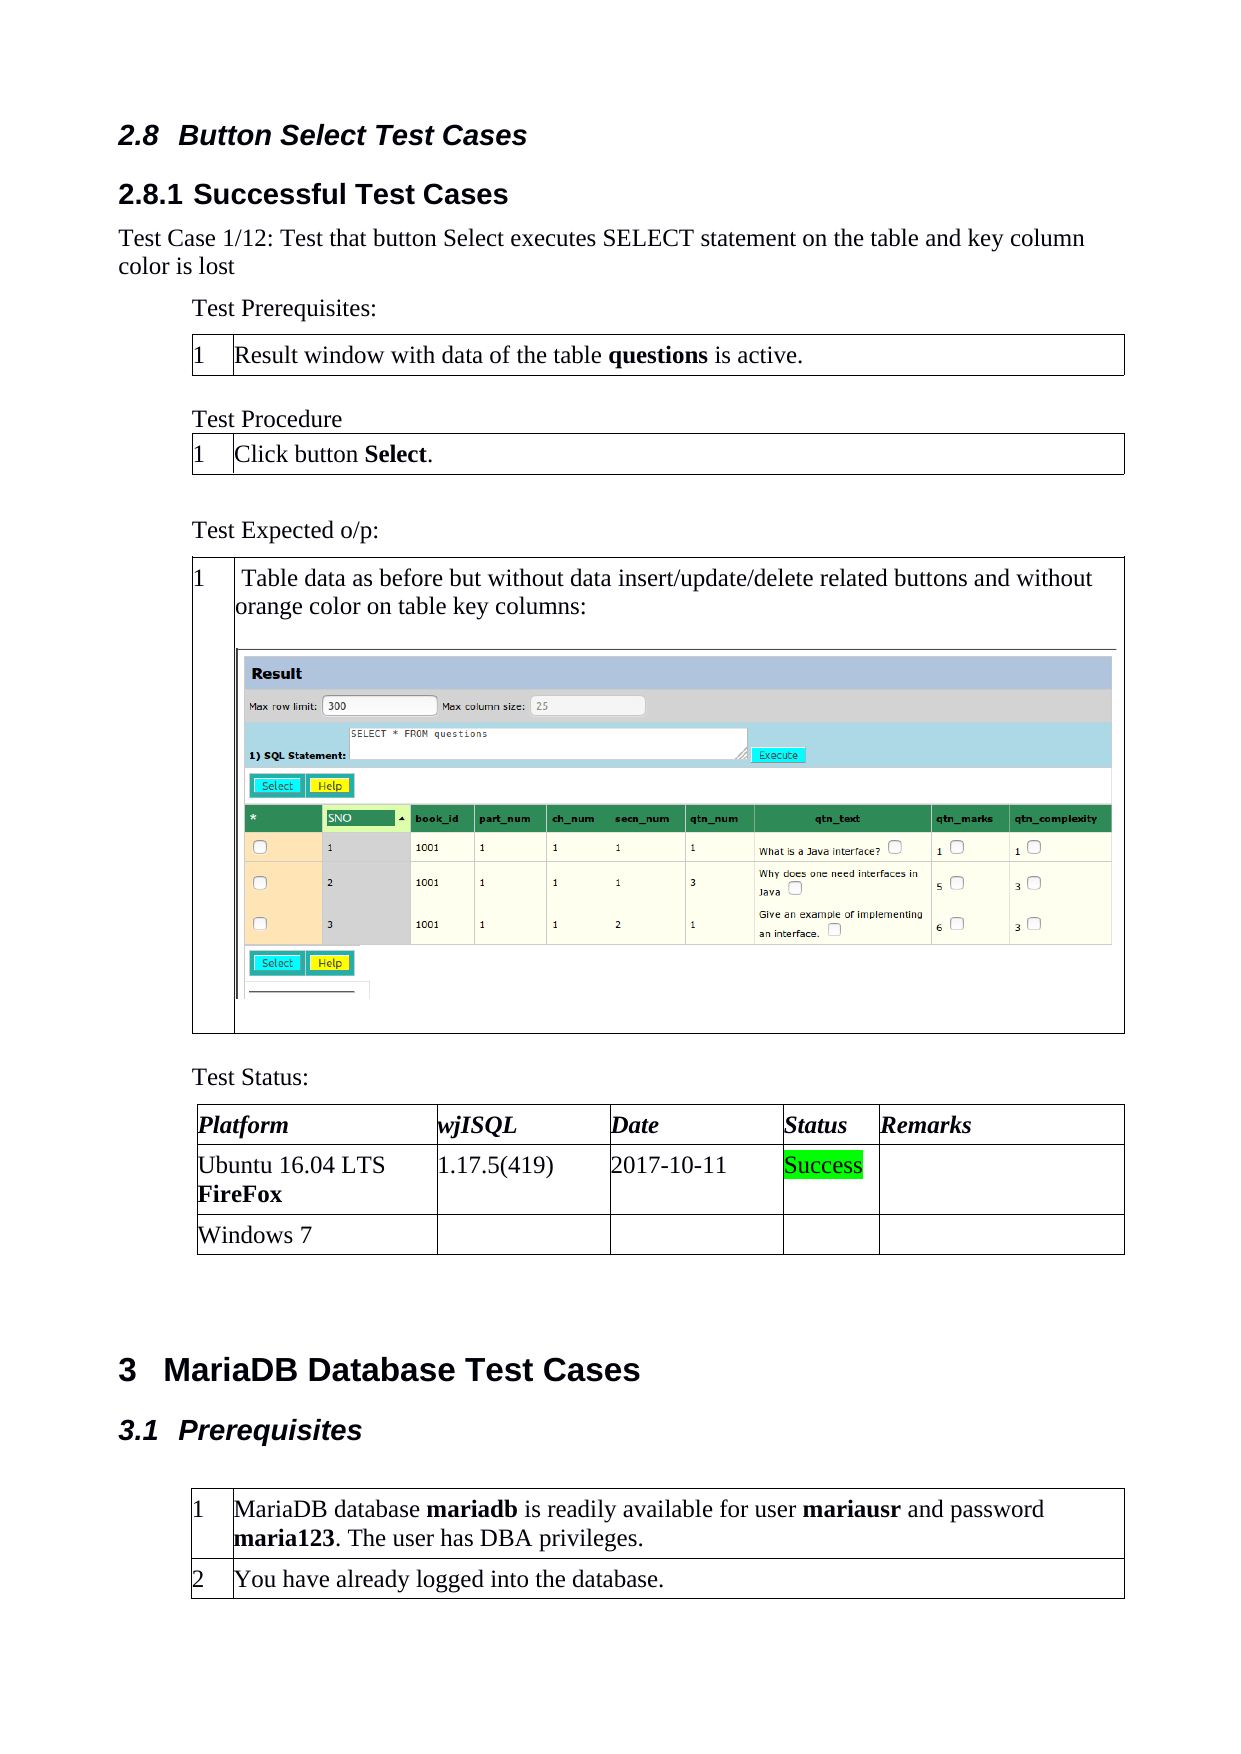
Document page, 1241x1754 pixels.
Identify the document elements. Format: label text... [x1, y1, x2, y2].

subtitle Prerequisites [118, 1413, 1122, 1447]
table_cell 2017-10-11 [611, 1145, 783, 1214]
table_cell [438, 1215, 610, 1254]
table_cell [611, 1215, 783, 1254]
table_header 1 [192, 1489, 233, 1558]
text Test Procedure [118, 404, 1122, 433]
text Test Prerequisites: [118, 293, 1122, 321]
table_cell Windows 7 [198, 1215, 437, 1254]
table_header MariaDB database mariadb is readily available for user mariausr and password maria123. The user has DBA privileges. [234, 1489, 1124, 1558]
subtitle MariaDB Database Test Cases [118, 1350, 1122, 1388]
text Test Case 1/12: Test that button Select executes SELECT statement on the table and key column color is lost [118, 223, 1122, 280]
table_header Table data as before but without data insert/update/delete related buttons and without orange color on table key columns: [235, 558, 1124, 1033]
text Test Status: [118, 1062, 1122, 1091]
table_header 1 [193, 434, 233, 473]
table_cell You have already logged into the database. [234, 1559, 1124, 1598]
table_cell [784, 1215, 879, 1254]
table_cell Ubuntu 16.04 LTS FireFox [198, 1145, 437, 1214]
subtitle Button Select Test Cases [118, 118, 1122, 152]
table_header Result window with data of the table questions is active. [234, 335, 1124, 375]
table_cell [880, 1215, 1124, 1254]
table_header Date [611, 1105, 783, 1144]
table_header Platform [198, 1105, 437, 1144]
subtitle Successful Test Cases [118, 177, 1122, 210]
table_cell [880, 1145, 1124, 1214]
text Test Expected o/p: [118, 515, 1122, 544]
table_cell 2 [192, 1559, 233, 1598]
table_header 1 [193, 335, 233, 375]
table_header 1 [193, 558, 234, 1033]
table_cell 1.17.5(419) [438, 1145, 610, 1214]
table_header wjISQL [438, 1105, 610, 1144]
table_header Click button Select. [234, 434, 1124, 473]
table_header Status [784, 1105, 879, 1144]
table_cell Success [784, 1145, 879, 1214]
table_header Remarks [880, 1105, 1124, 1144]
picture [234, 648, 1117, 999]
